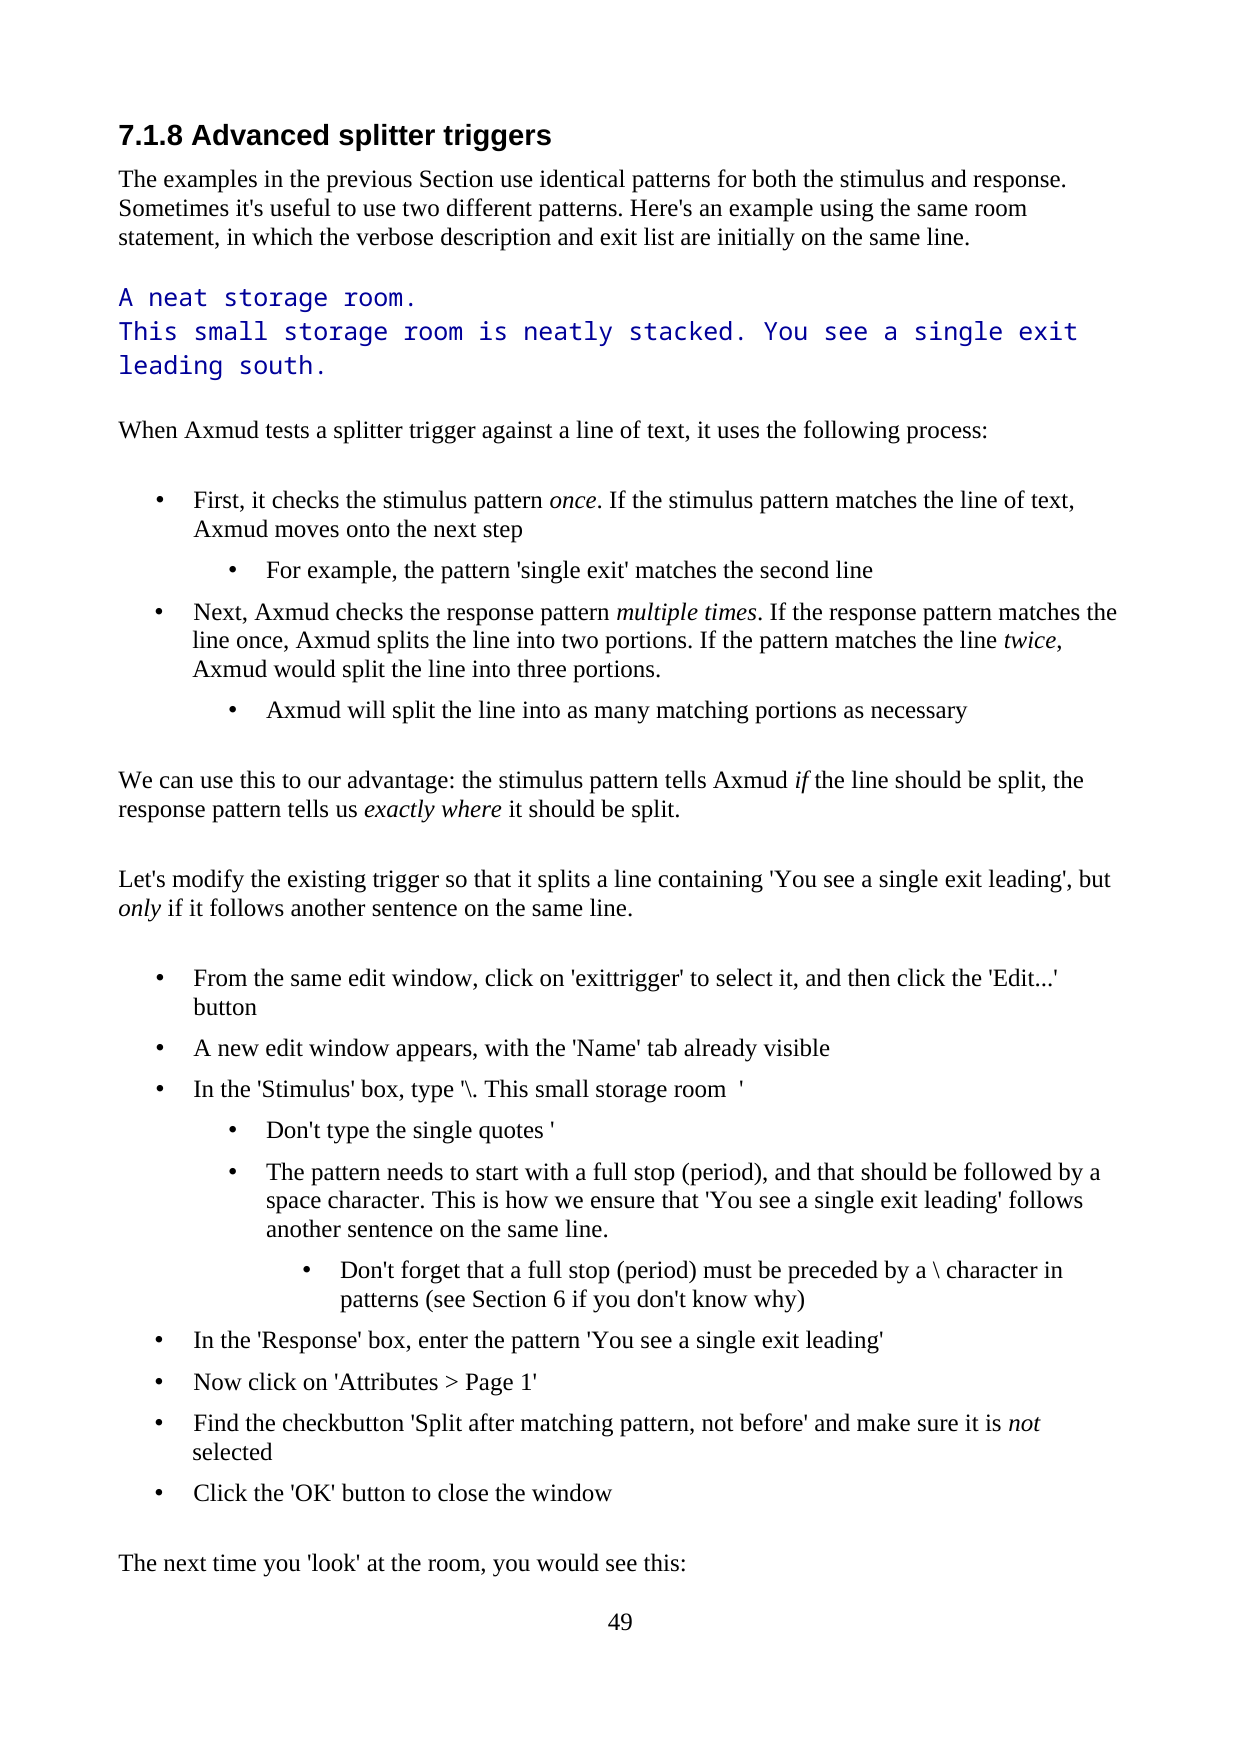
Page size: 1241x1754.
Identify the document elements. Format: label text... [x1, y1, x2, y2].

list Axmud will split the line into as many matching portions as necessary [228, 695, 1122, 724]
list Don't type the single quotes ' [228, 1115, 1122, 1144]
list In the 'Stimulus' box, type '\. This small storage room ' [156, 1074, 1122, 1103]
list For example, the pattern 'single exit' matches the second line [228, 555, 1122, 584]
subtitle 7.1.8 Advanced splitter triggers [118, 118, 1122, 152]
text This small storage room is neatly stacked. You see a single exit leading south. [118, 313, 1122, 381]
text A neat storage room. [118, 279, 1122, 313]
list The pattern needs to start with a full stop (period), and that should be followed by a space character. This is how we ensure that 'You see a single exit leading' follows another sentence on the same line. [228, 1157, 1122, 1243]
list A new edit window appears, with the 'Name' tab already visible [156, 1033, 1122, 1062]
list In the 'Response' box, enter the pattern 'You see a single exit leading' [154, 1325, 1122, 1354]
list First, it checks the stimulus pattern once. If the stimulus pattern matches the line of text, Axmud moves onto the next step [156, 485, 1122, 543]
list Now click on 'Attributes > Page 1' [154, 1367, 1122, 1395]
text When Axmud tests a splitter trigger against a line of text, it uses the following process: [118, 415, 1122, 444]
text The examples in the previous Section use identical patterns for both the stimulus and response. Sometimes it's useful to use two different patterns. Here's an example using the same room statement, in which the verbose description and exit list are initially on the same line. [118, 164, 1122, 250]
list Next, Axmud checks the response pattern multiple times. If the response pattern matches the line once, Axmud splits the line into two portions. If the pattern matches the line twice, Axmud would split the line into three portions. [154, 597, 1122, 683]
list From the same edit window, click on 'exittrigger' to select it, and then click the 'Edit...' button [156, 963, 1122, 1020]
list Find the checkbutton 'Split after matching pattern, not before' and make sure it is not selected [154, 1408, 1122, 1465]
list Don't forget that a full stop (period) must be preceded by a \ character in patterns (see Section 6 if you don't know why) [302, 1255, 1122, 1313]
text We can use this to our advantage: the stimulus pattern tells Axmud if the line should be split, the response pattern tells us exactly where it should be split. [118, 765, 1122, 823]
list Click the 'OK' button to close the window [154, 1478, 1122, 1507]
text Let's modify the existing trigger so that it splits a line containing 'You see a single exit leading', but only if it follows another sentence on the same line. [118, 864, 1122, 922]
text The next time you 'look' at the room, you would see this: [118, 1548, 1122, 1577]
